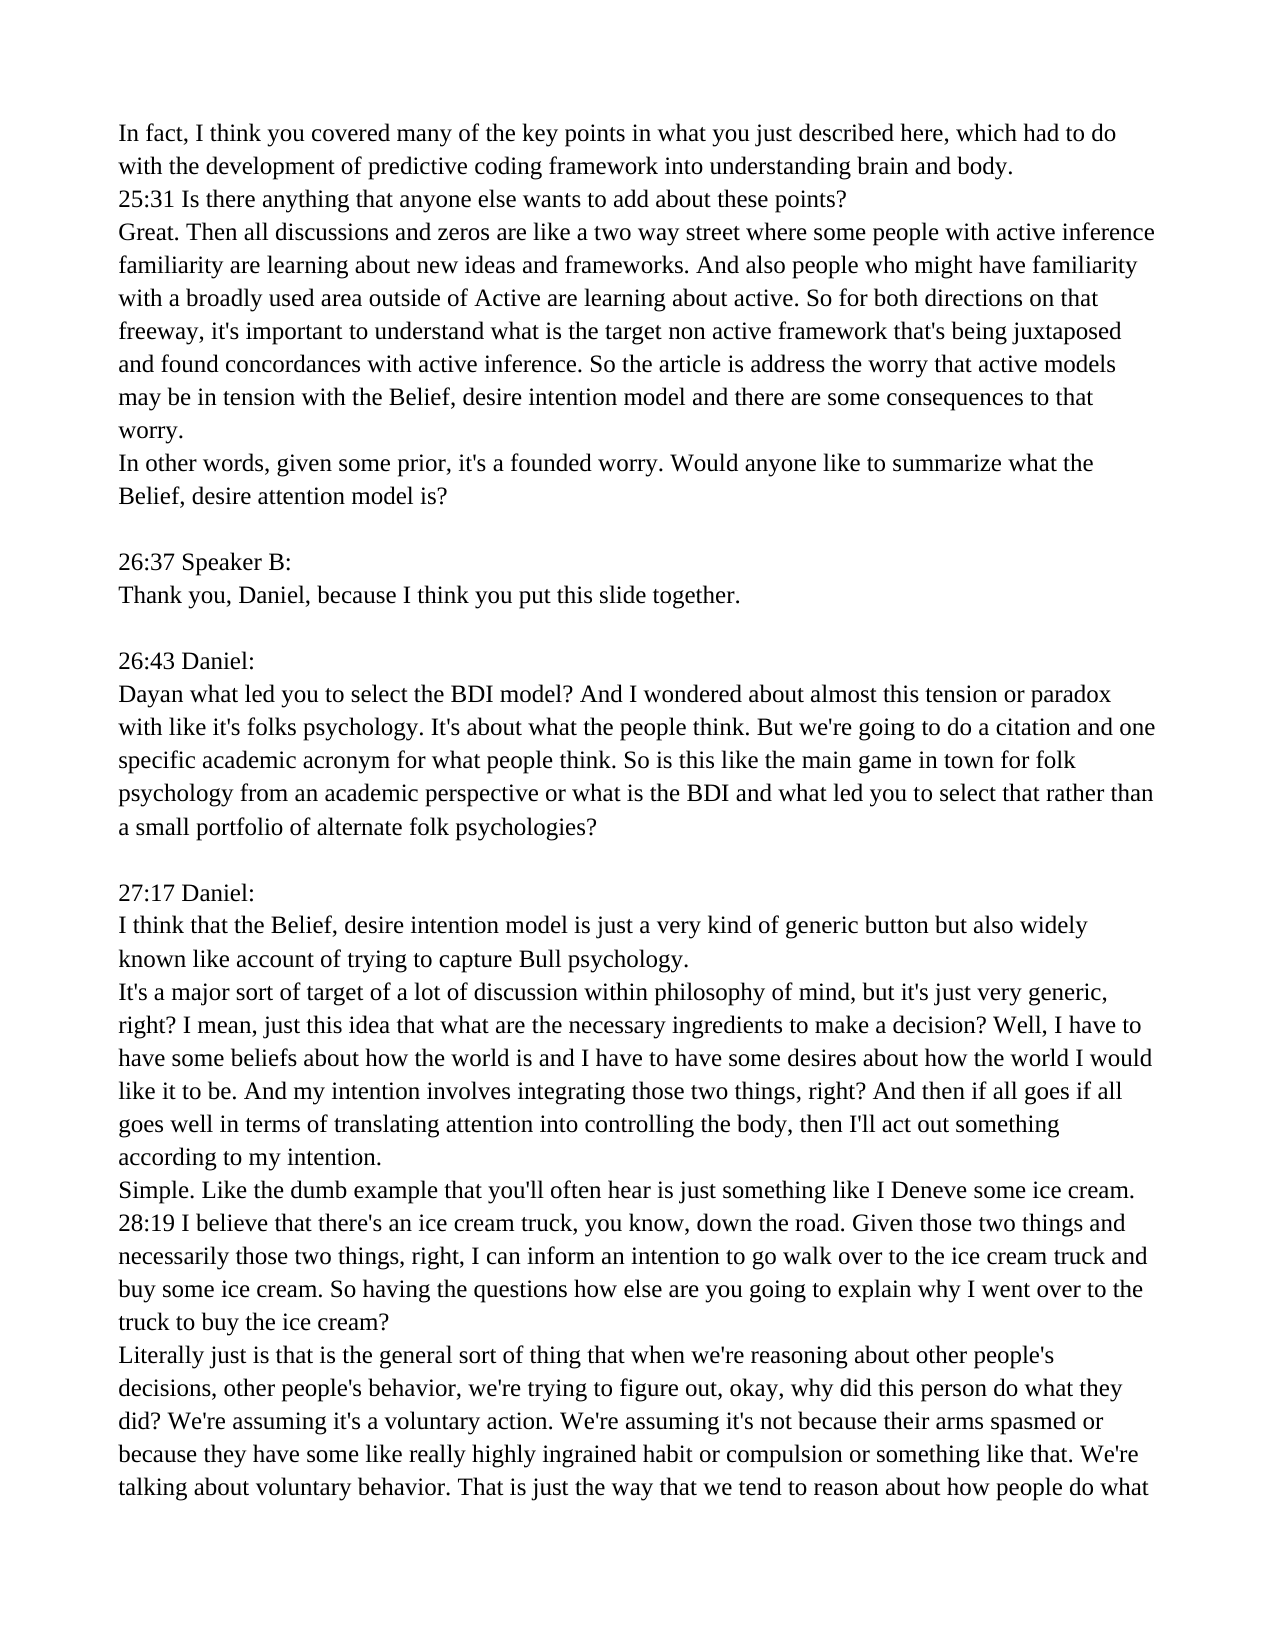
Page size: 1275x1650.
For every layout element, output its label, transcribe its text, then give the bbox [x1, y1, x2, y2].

text Dayan what led you to select the BDI model? And I wondered about almost this tension or paradox with like it's folks psychology. It's about what the people think. But we're going to do a citation and one specific academic acronym for what people think. So is this like the main game in town for folk psychology from an academic perspective or what is the BDI and what led you to select that rather than a small portfolio of alternate folk psychologies? [118, 679, 1157, 840]
text It's a major sort of target of a lot of discussion within philosophy of mind, but it's just very generic, right? I mean, just this idea that what are the necessary ingredients to make a decision? Well, I have to have some beliefs about how the world is and I have to have some desires about how the world I would like it to be. And my intention involves integrating those two things, right? And then if all goes if all goes well in terms of translating attention into controlling the body, then I'll act out something according to my intention. [118, 977, 1157, 1171]
text 28:19 I believe that there's an ice cream truck, you know, down the road. Given those two things and necessarily those two things, right, I can inform an intention to go walk over to the ice cream truck and buy some ice cream. So having the questions how else are you going to explain why I went over to the truck to buy the ice cream? [118, 1208, 1157, 1336]
text Simple. Like the dumb example that you'll often hear is just something like I Deneve some ice cream. [118, 1175, 1157, 1203]
text Literally just is that is the general sort of thing that when we're reasoning about other people's decisions, other people's behavior, we're trying to figure out, okay, why did this person do what they did? We're assuming it's a voluntary action. We're assuming it's not because their arms spasmed or because they have some like really highly ingrained habit or compulsion or something like that. We're talking about voluntary behavior. That is just the way that we tend to reason about how people do what [118, 1340, 1157, 1501]
text Great. Then all discussions and zeros are like a two way street where some people with active inference familiarity are learning about new ideas and frameworks. And also people who might have familiarity with a broadly used area outside of Active are learning about active. So for both directions on that freeway, it's important to understand what is the target non active framework that's being juxtaposed and found concordances with active inference. So the article is address the worry that active models may be in tension with the Belief, desire intention model and there are some consequences to that worry. [118, 217, 1157, 444]
text 27:17 Daniel: [118, 878, 1157, 906]
text In other words, given some prior, it's a founded worry. Would anyone like to summarize what the Belief, desire attention model is? [118, 448, 1157, 510]
text Thank you, Daniel, because I think you put this slide together. [118, 580, 1157, 609]
text 26:43 Daniel: [118, 646, 1157, 675]
text 26:37 Speaker B: [118, 547, 1157, 576]
text I think that the Belief, desire intention model is just a very kind of generic button but also widely known like account of trying to capture Bull psychology. [118, 911, 1157, 972]
text In fact, I think you covered many of the key points in what you just described here, which had to do with the development of predictive coding framework into understanding brain and body. [118, 118, 1157, 180]
text 25:31 Is there anything that anyone else wants to add about these points? [118, 184, 1157, 213]
